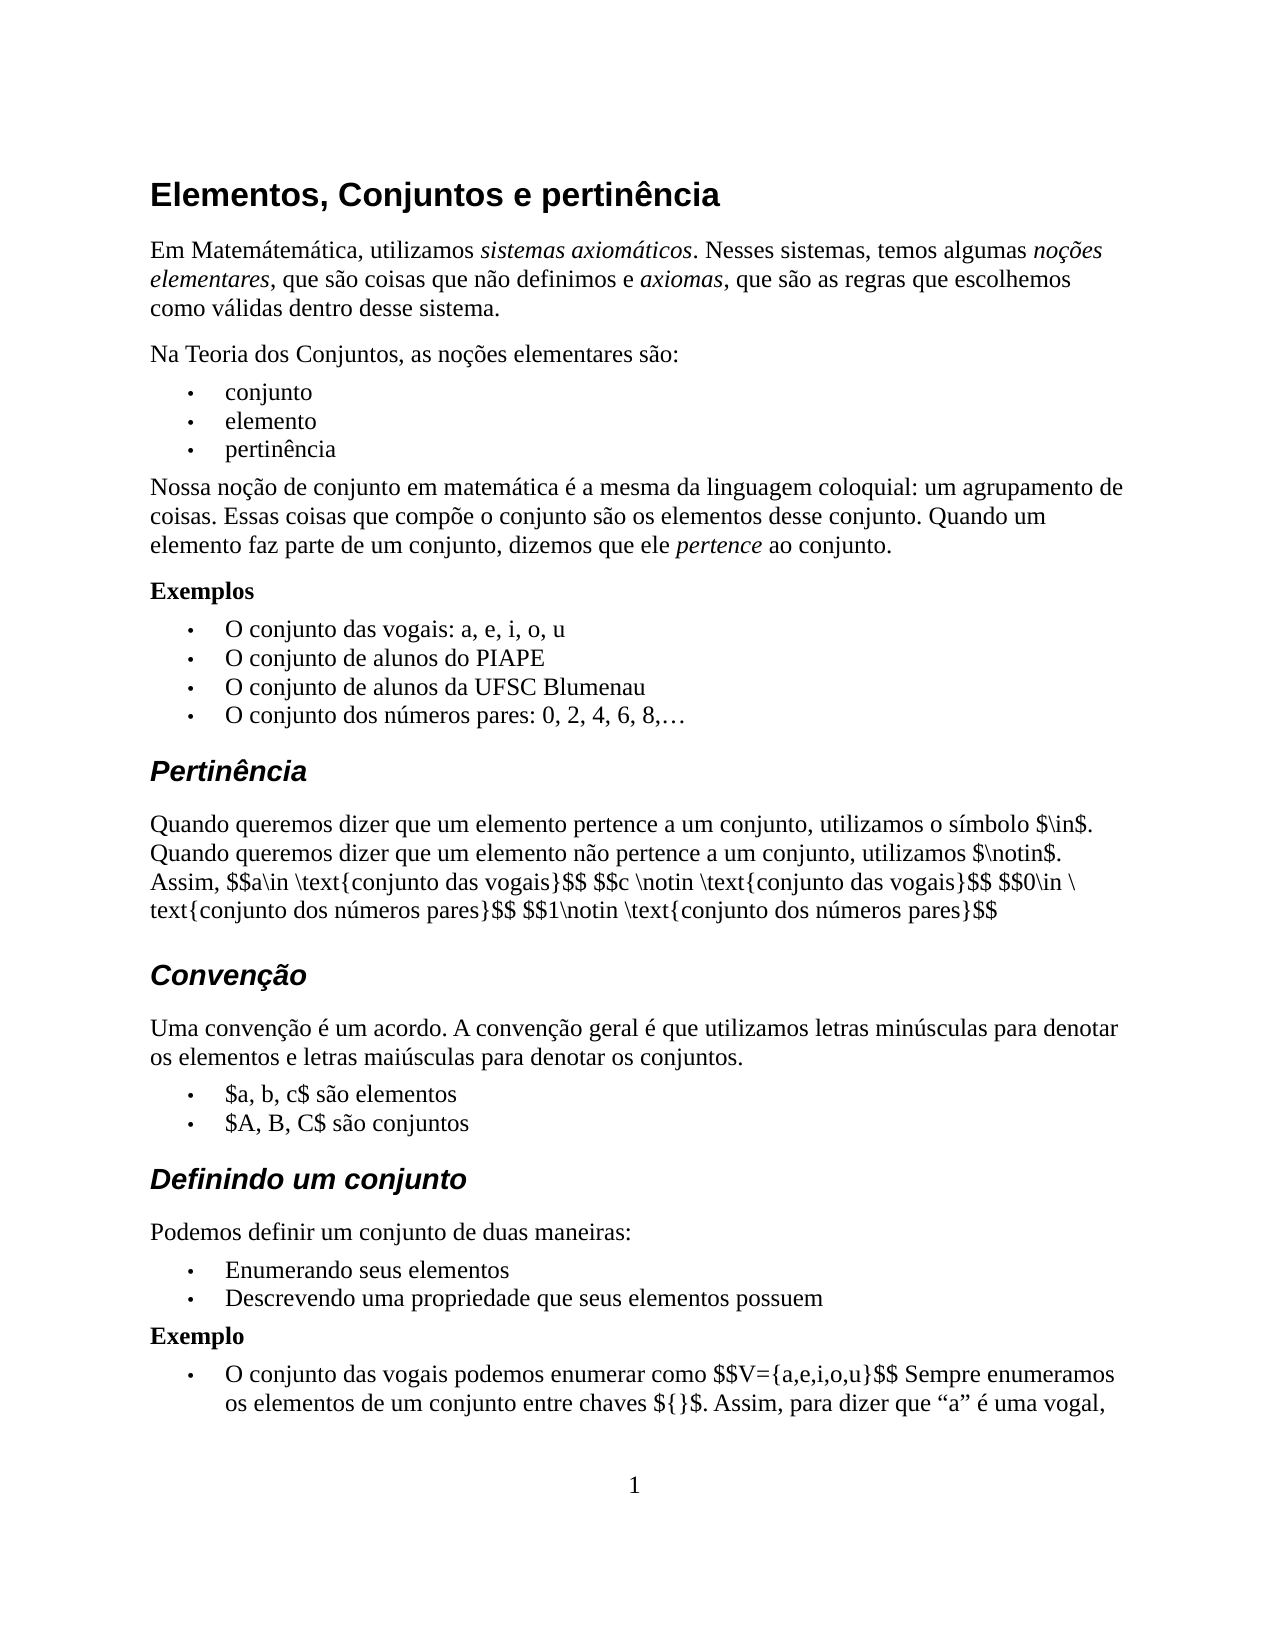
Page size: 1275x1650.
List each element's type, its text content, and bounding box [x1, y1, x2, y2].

list elemento [187, 406, 1125, 434]
text Nossa noção de conjunto em matemática é a mesma da linguagem coloquial: um agrupamento de coisas. Essas coisas que compõe o conjunto são os elementos desse conjunto. Quando um elemento faz parte de um conjunto, dizemos que ele pertence ao conjunto. [150, 472, 1125, 558]
text Em Matemátemática, utilizamos sistemas axiomáticos. Nesses sistemas, temos algumas noções elementares, que são coisas que não definimos e axiomas, que são as regras que escolhemos como válidas dentro desse sistema. [150, 235, 1125, 321]
list Enumerando seus elementos [187, 1255, 1125, 1283]
list Descrevendo uma propriedade que seus elementos possuem [187, 1283, 1125, 1312]
list O conjunto das vogais: a, e, i, o, u [187, 614, 1125, 643]
text Podemos definir um conjunto de duas maneiras: [150, 1217, 1125, 1246]
list O conjunto dos números pares: 0, 2, 4, 6, 8,… [187, 700, 1125, 729]
text Exemplos [150, 576, 1125, 605]
list $A, B, C$ são conjuntos [187, 1108, 1125, 1137]
subtitle Definindo um conjunto [150, 1162, 1125, 1196]
text Na Teoria dos Conjuntos, as noções elementares são: [150, 339, 1125, 368]
list O conjunto de alunos da UFSC Blumenau [187, 672, 1125, 700]
list $a, b, c$ são elementos [187, 1079, 1125, 1108]
text Quando queremos dizer que um elemento pertence a um conjunto, utilizamos o símbolo $\in$. Quando queremos dizer que um elemento não pertence a um conjunto, utilizamos $\notin$. Assim, $$a\in \text{conjunto das vogais}$$ $$c \notin \text{conjunto das vogais}$$ $$0\in \text{conjunto dos números pares}$$ $$1\notin \text{conjunto dos números pares}$$ [150, 809, 1125, 924]
list pertinência [187, 434, 1125, 463]
text Exemplo [150, 1321, 1125, 1350]
list conjunto [187, 377, 1125, 406]
list O conjunto das vogais podemos enumerar como $$V={a,e,i,o,u}$$ Sempre enumeramos os elementos de um conjunto entre chaves ${}$. Assim, para dizer que “a” é uma vogal, [187, 1359, 1125, 1416]
subtitle Pertinência [150, 754, 1125, 788]
subtitle Elementos, Conjuntos e pertinência [150, 175, 1125, 214]
subtitle Convenção [150, 958, 1125, 992]
text Uma convenção é um acordo. A convenção geral é que utilizamos letras minúsculas para denotar os elementos e letras maiúsculas para denotar os conjuntos. [150, 1013, 1125, 1071]
list O conjunto de alunos do PIAPE [187, 643, 1125, 672]
